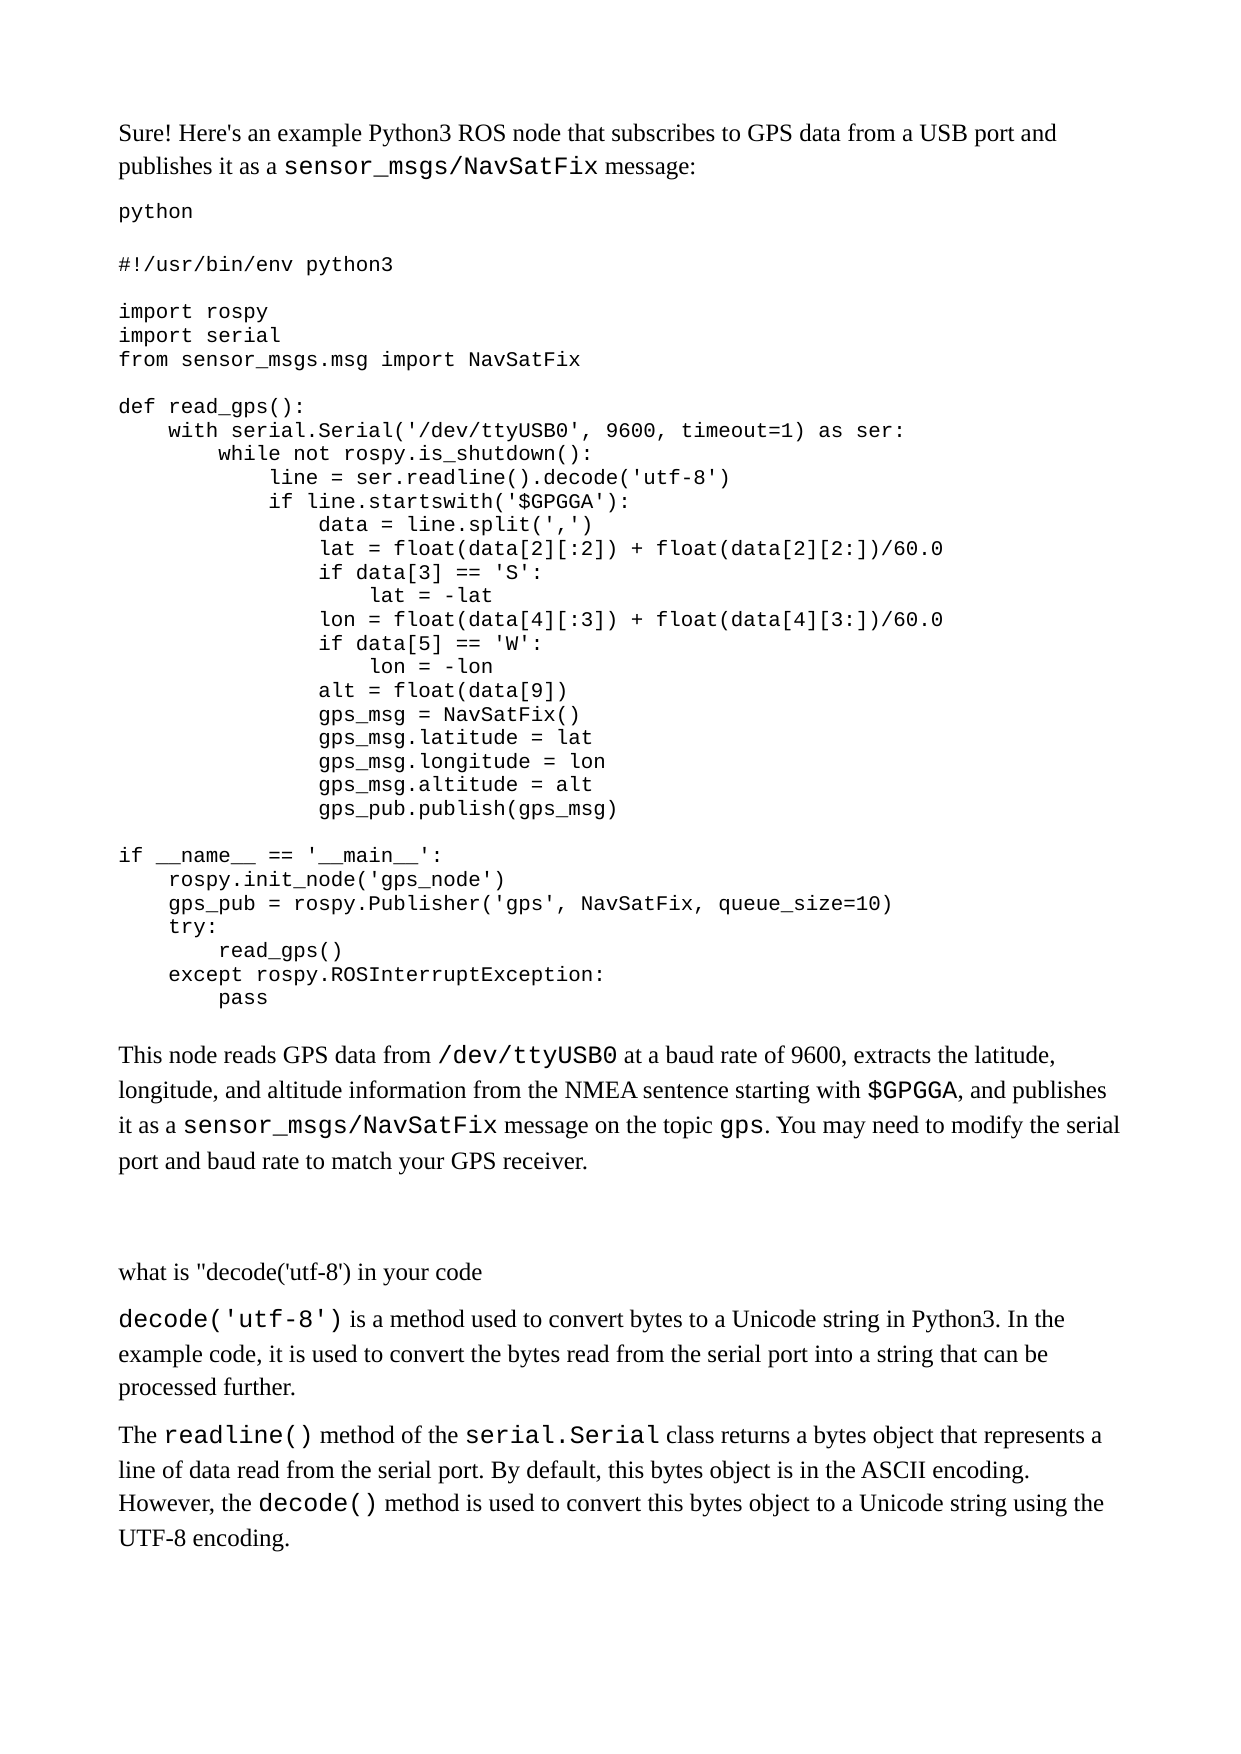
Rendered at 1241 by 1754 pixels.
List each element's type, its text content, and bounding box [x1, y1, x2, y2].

text rospy.init_node('gps_node') [118, 869, 1122, 893]
text gps_msg = NavSatFix() [118, 703, 1122, 727]
text if line.startswith('$GPGGA'): [118, 491, 1122, 514]
text gps_pub = rospy.Publisher('gps', NavSatFix, queue_size=10) [118, 893, 1122, 916]
text lon = -lon [118, 656, 1122, 680]
text from sensor_msgs.msg import NavSatFix [118, 349, 1122, 372]
text what is "decode('utf-8') in your code [118, 1257, 1122, 1285]
text python [118, 201, 1122, 225]
text gps_msg.altitude = alt [118, 774, 1122, 798]
text alt = float(data[9]) [118, 680, 1122, 703]
text def read_gps(): [118, 396, 1122, 420]
text gps_msg.longitude = lon [118, 751, 1122, 774]
text import serial [118, 325, 1122, 349]
text lat = float(data[2][:2]) + float(data[2][2:])/60.0 [118, 538, 1122, 562]
text if data[3] == 'S': [118, 562, 1122, 585]
text except rospy.ROSInterruptException: [118, 964, 1122, 987]
text pass [118, 987, 1122, 1011]
text try: [118, 916, 1122, 940]
text if __name__ == '__main__': [118, 845, 1122, 869]
text lat = -lat [118, 585, 1122, 609]
text The readline() method of the serial.Serial class returns a bytes object that represents a line of data read from the serial port. By default, this bytes object is in the ASCII encoding. However, the decode() method is used to convert this bytes object to a Unicode string using the UTF-8 encoding. [118, 1420, 1122, 1552]
text decode('utf-8') is a method used to convert bytes to a Unicode string in Python3. In the example code, it is used to convert the bytes read from the serial port into a string that can be processed further. [118, 1304, 1122, 1401]
text gps_msg.latitude = lat [118, 727, 1122, 751]
text if data[5] == 'W': [118, 633, 1122, 656]
text lon = float(data[4][:3]) + float(data[4][3:])/60.0 [118, 609, 1122, 633]
text while not rospy.is_shutdown(): [118, 443, 1122, 467]
text import rospy [118, 302, 1122, 325]
text Sure! Here's an example Python3 ROS node that subscribes to GPS data from a USB port and publishes it as a sensor_msgs/NavSatFix message: [118, 118, 1122, 182]
text #!/usr/bin/env python3 [118, 254, 1122, 278]
text line = ser.readline().decode('utf-8') [118, 467, 1122, 491]
text with serial.Serial('/dev/ttyUSB0', 9600, timeout=1) as ser: [118, 420, 1122, 443]
text This node reads GPS data from /dev/ttyUSB0 at a baud rate of 9600, extracts the latitude, longitude, and altitude information from the NMEA sentence starting with $GPGGA, and publishes it as a sensor_msgs/NavSatFix message on the topic gps. You may need to modify the serial port and baud rate to match your GPS receiver. [118, 1040, 1122, 1174]
text data = line.split(',') [118, 514, 1122, 538]
text gps_pub.publish(gps_msg) [118, 798, 1122, 822]
text read_gps() [118, 940, 1122, 964]
